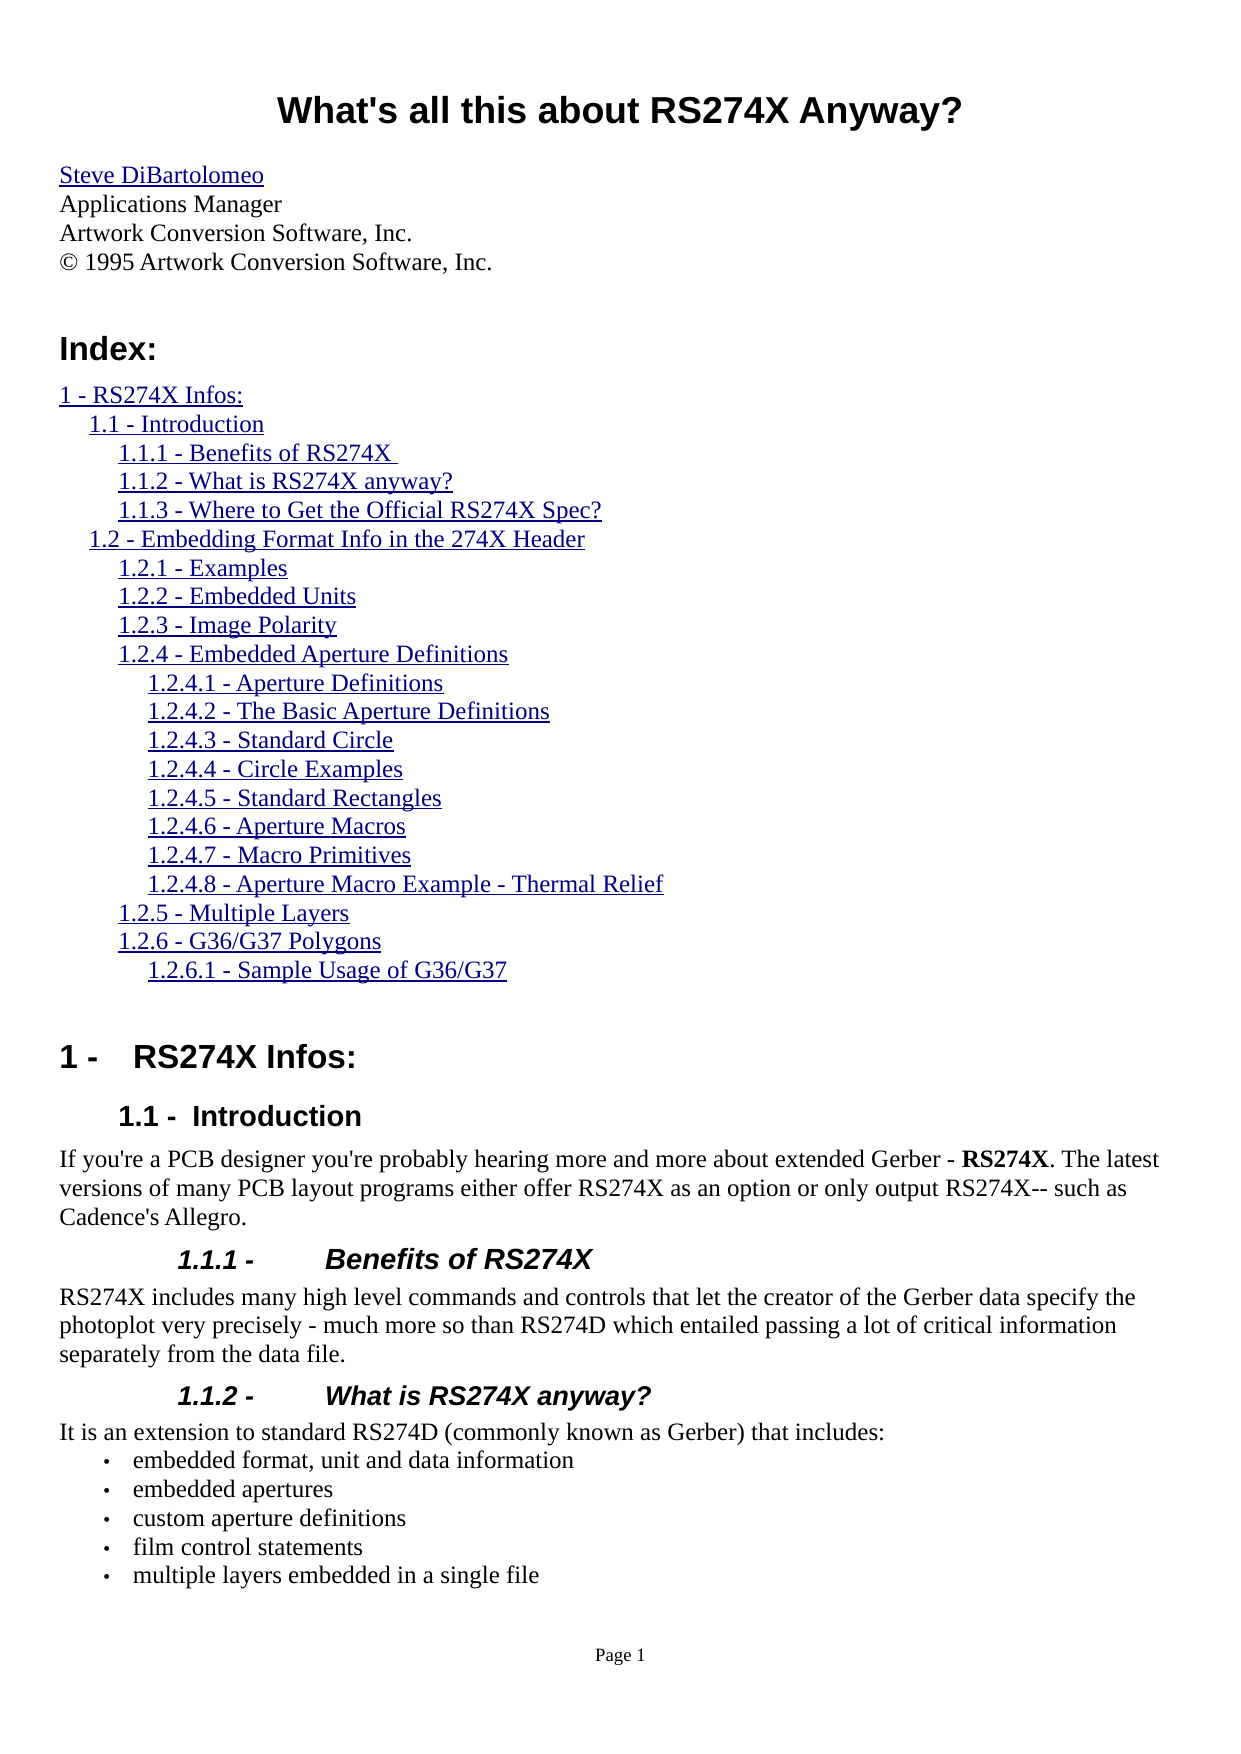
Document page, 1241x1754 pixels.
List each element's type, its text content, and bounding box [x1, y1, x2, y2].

text 1.2.4.2 - The Basic Aperture Definitions [147, 696, 1181, 725]
list embedded apertures [103, 1474, 1181, 1503]
subtitle What is RS274X anyway? [177, 1380, 1181, 1411]
text It is an extension to standard RS274D (commonly known as Gerber) that includes: [59, 1417, 1181, 1446]
text 1.2.6.1 - Sample Usage of G36/G37 [147, 955, 1181, 984]
text 1.2.2 - Embedded Units [118, 581, 1181, 610]
text What's all this about RS274X Anyway? [59, 88, 1181, 132]
text 1.2.1 - Examples [118, 553, 1181, 581]
list custom aperture definitions [103, 1503, 1181, 1532]
text 1.1 - Introduction [88, 409, 1181, 438]
text 1.2.4.3 - Standard Circle [147, 725, 1181, 754]
text 1.2 - Embedding Format Info in the 274X Header [88, 524, 1181, 553]
text If you're a PCB designer you're probably hearing more and more about extended Gerber - RS274X. The latest versions of many PCB layout programs either offer RS274X as an option or only output RS274X-- such as Cadence's Allegro. [59, 1144, 1181, 1230]
subtitle RS274X Infos: [59, 1037, 1181, 1075]
text 1.2.4.8 - Aperture Macro Example - Thermal Relief [147, 869, 1181, 898]
text 1.2.4 - Embedded Aperture Definitions [118, 639, 1181, 668]
text RS274X includes many high level commands and controls that let the creator of the Gerber data specify the photoplot very precisely - much more so than RS274D which entailed passing a lot of critical information separately from the data file. [59, 1282, 1181, 1368]
text 1.2.4.6 - Aperture Macros [147, 811, 1181, 840]
text Artwork Conversion Software, Inc. [59, 218, 1181, 247]
subtitle Index: [59, 329, 1181, 368]
text 1.2.4.7 - Macro Primitives [147, 840, 1181, 869]
text 1 - RS274X Infos: [59, 380, 1181, 409]
text 1.2.4.4 - Circle Examples [147, 754, 1181, 783]
text 1.1.3 - Where to Get the Official RS274X Spec? [118, 495, 1181, 524]
text Applications Manager [59, 189, 1181, 218]
text © 1995 Artwork Conversion Software, Inc. [59, 247, 1181, 275]
text 1.2.6 - G36/G37 Polygons [118, 926, 1181, 955]
list film control statements [103, 1532, 1181, 1561]
text 1.1.1 - Benefits of RS274X [118, 438, 1181, 466]
text 1.2.4.5 - Standard Rectangles [147, 783, 1181, 811]
text 1.1.2 - What is RS274X anyway? [118, 466, 1181, 495]
list multiple layers embedded in a single file [103, 1561, 1181, 1589]
list embedded format, unit and data information [103, 1446, 1181, 1474]
text 1.2.4.1 - Aperture Definitions [147, 668, 1181, 696]
subtitle Introduction [118, 1099, 1181, 1132]
text 1.2.3 - Image Polarity [118, 610, 1181, 639]
subtitle Benefits of RS274X [177, 1242, 1181, 1276]
text 1.2.5 - Multiple Layers [118, 898, 1181, 926]
text Steve DiBartolomeo [59, 160, 1181, 189]
